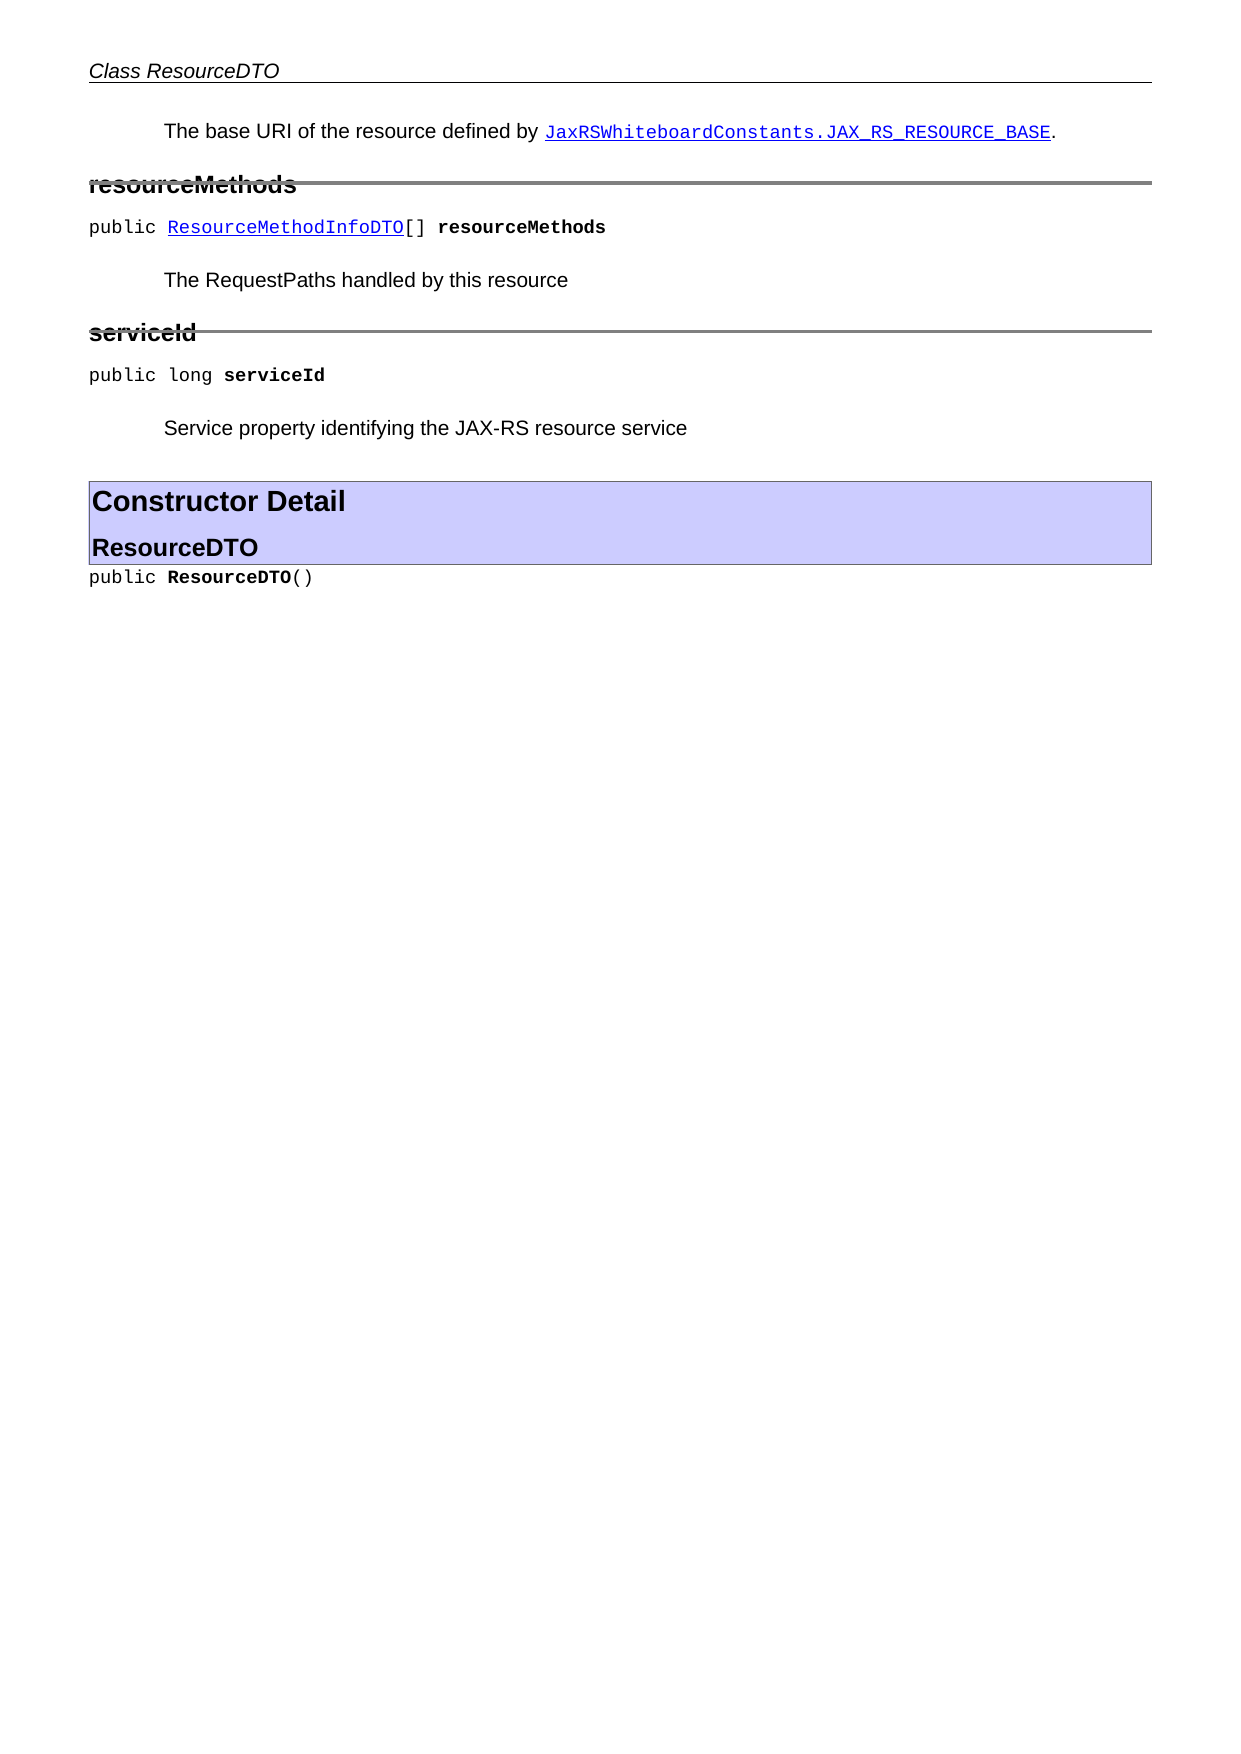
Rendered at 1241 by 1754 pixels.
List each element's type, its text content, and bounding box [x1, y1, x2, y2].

text public ResourceMethodInfoDTO[] resourceMethods [88, 217, 1152, 239]
text public long serviceId [88, 366, 1152, 387]
subtitle Constructor Detail [90, 482, 1151, 518]
text public ResourceDTO() [88, 568, 1152, 589]
text The RequestPaths handled by this resource [163, 268, 1152, 292]
subtitle ResourceDTO [90, 530, 1151, 564]
text The base URI of the resource defined by JaxRSWhiteboardConstants.JAX_RS_RESOURCE_BASE. [163, 118, 1152, 144]
text Service property identifying the JAX-RS resource service [163, 416, 1152, 440]
